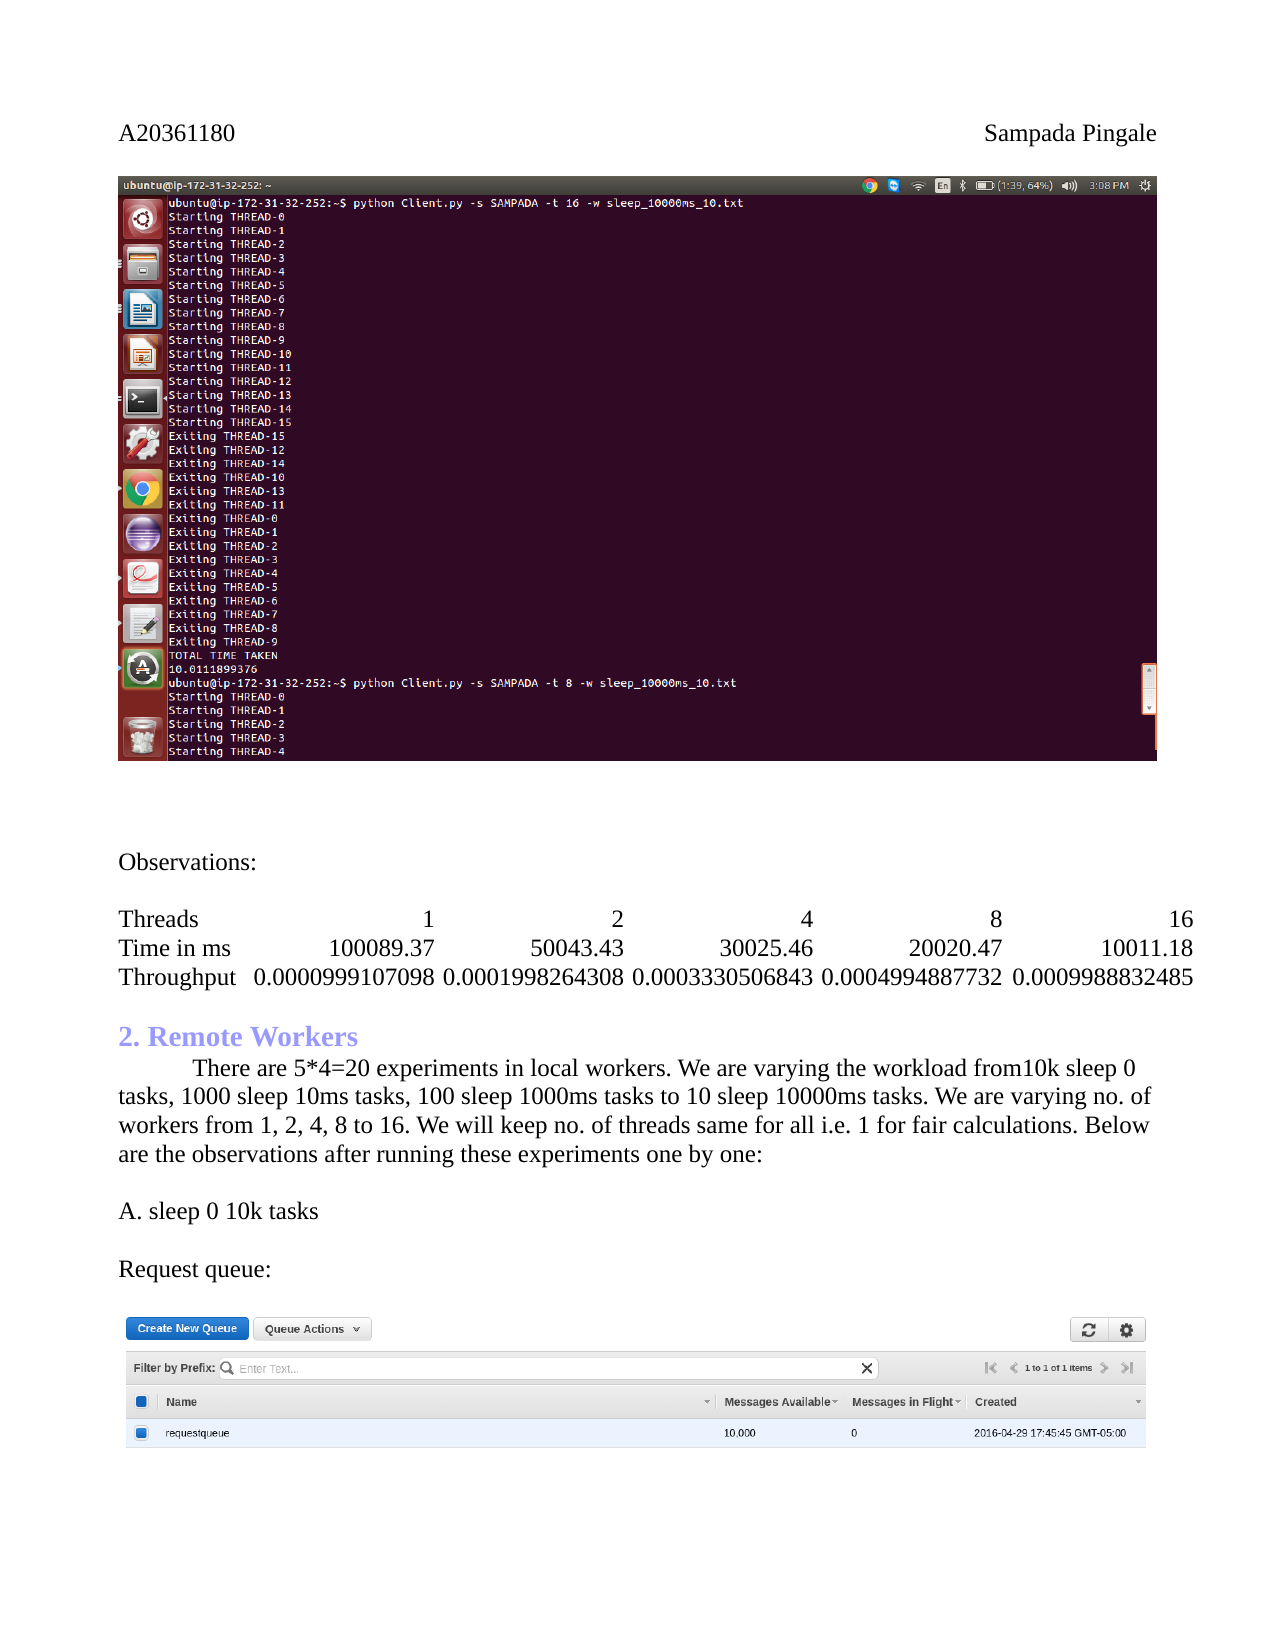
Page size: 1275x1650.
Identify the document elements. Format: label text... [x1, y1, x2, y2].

table_header 2 [435, 904, 624, 933]
table_cell 50043.43 [435, 933, 624, 962]
text A. sleep 0 10k tasks [118, 1196, 1157, 1225]
table_header 1 [245, 904, 434, 933]
table_header Threads [118, 904, 245, 933]
text Request queue: [118, 1254, 1157, 1283]
picture [118, 176, 1157, 761]
table_cell 100089.37 [245, 933, 434, 962]
table_header 16 [1002, 904, 1193, 933]
table_cell 20020.47 [813, 933, 1002, 962]
text Observations: [118, 847, 1157, 875]
table_header 4 [624, 904, 813, 933]
text There are 5*4=20 experiments in local workers. We are varying the workload from10k sleep 0 tasks, 1000 sleep 10ms tasks, 100 sleep 1000ms tasks to 10 sleep 10000ms tasks. We are varying no. of workers from 1, 2, 4, 8 to 16. We will keep no. of threads same for all i.e. 1 for fair calculations. Below are the observations after running these experiments one by one: [118, 1053, 1157, 1168]
text 2. Remote Workers [118, 1019, 1157, 1053]
table_cell 10011.18 [1002, 933, 1193, 962]
table_header 8 [813, 904, 1002, 933]
table_cell 0.0001998264308 [435, 962, 624, 990]
table_cell 0.0003330506843 [624, 962, 813, 990]
table_cell Time in ms [118, 933, 245, 962]
picture [118, 1311, 1157, 1479]
table_cell Throughput [118, 962, 245, 990]
table_cell 30025.46 [624, 933, 813, 962]
table_cell 0.0004994887732 [813, 962, 1002, 990]
table_cell 0.0009988832485 [1002, 962, 1193, 990]
table_cell 0.0000999107098 [245, 962, 434, 990]
